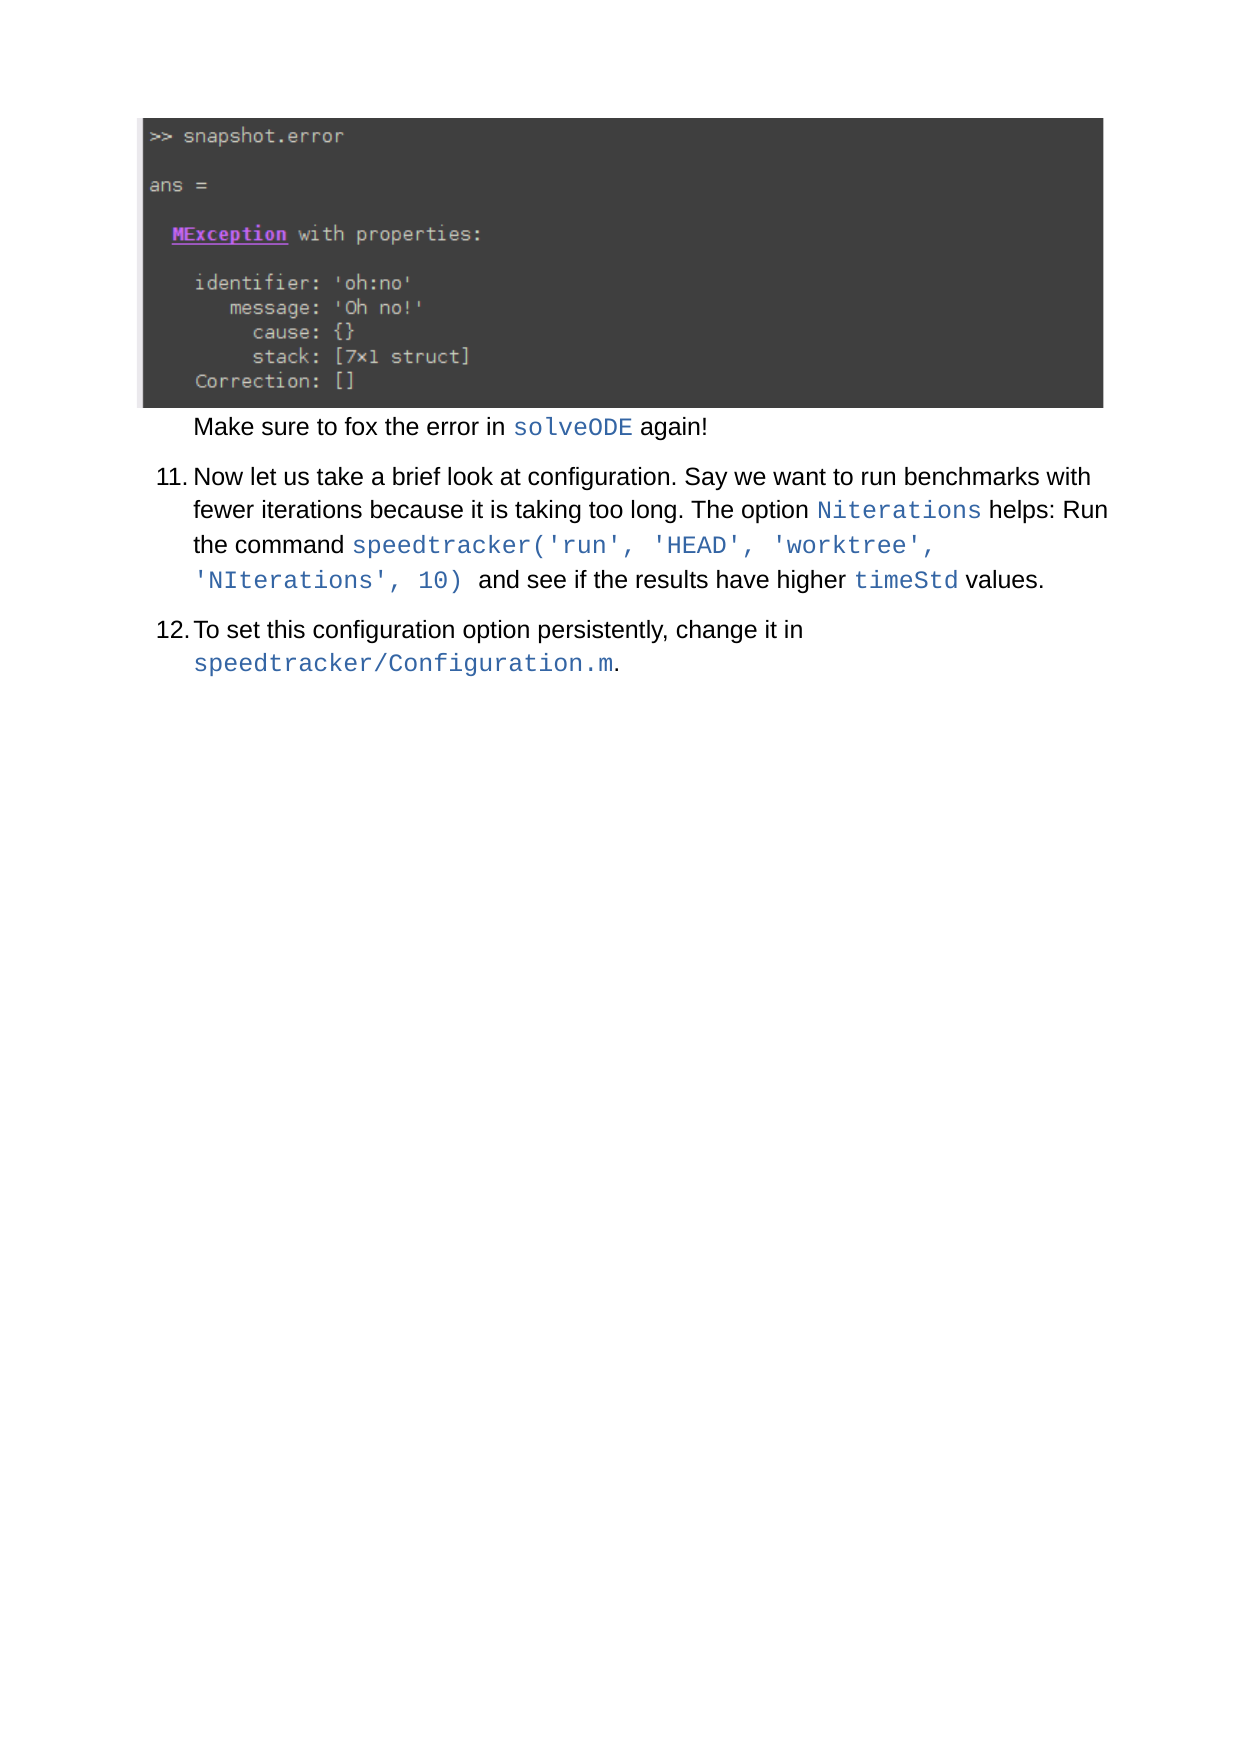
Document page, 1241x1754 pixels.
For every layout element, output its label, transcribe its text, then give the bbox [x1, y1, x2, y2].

picture [136, 118, 1104, 408]
list Make sure to fox the error in solveODE again! [156, 118, 1122, 442]
list To set this configuration option persistently, change it in speedtracker/Configuration.m. [156, 615, 1122, 679]
list Now let us take a brief look at configuration. Say we want to run benchmarks with fewer iterations because it is taking too long. The option Niterations helps: Run the command speedtracker('run', 'HEAD', 'worktree', 'NIterations', 10) and see if the results have higher timeStd values. [156, 462, 1122, 596]
